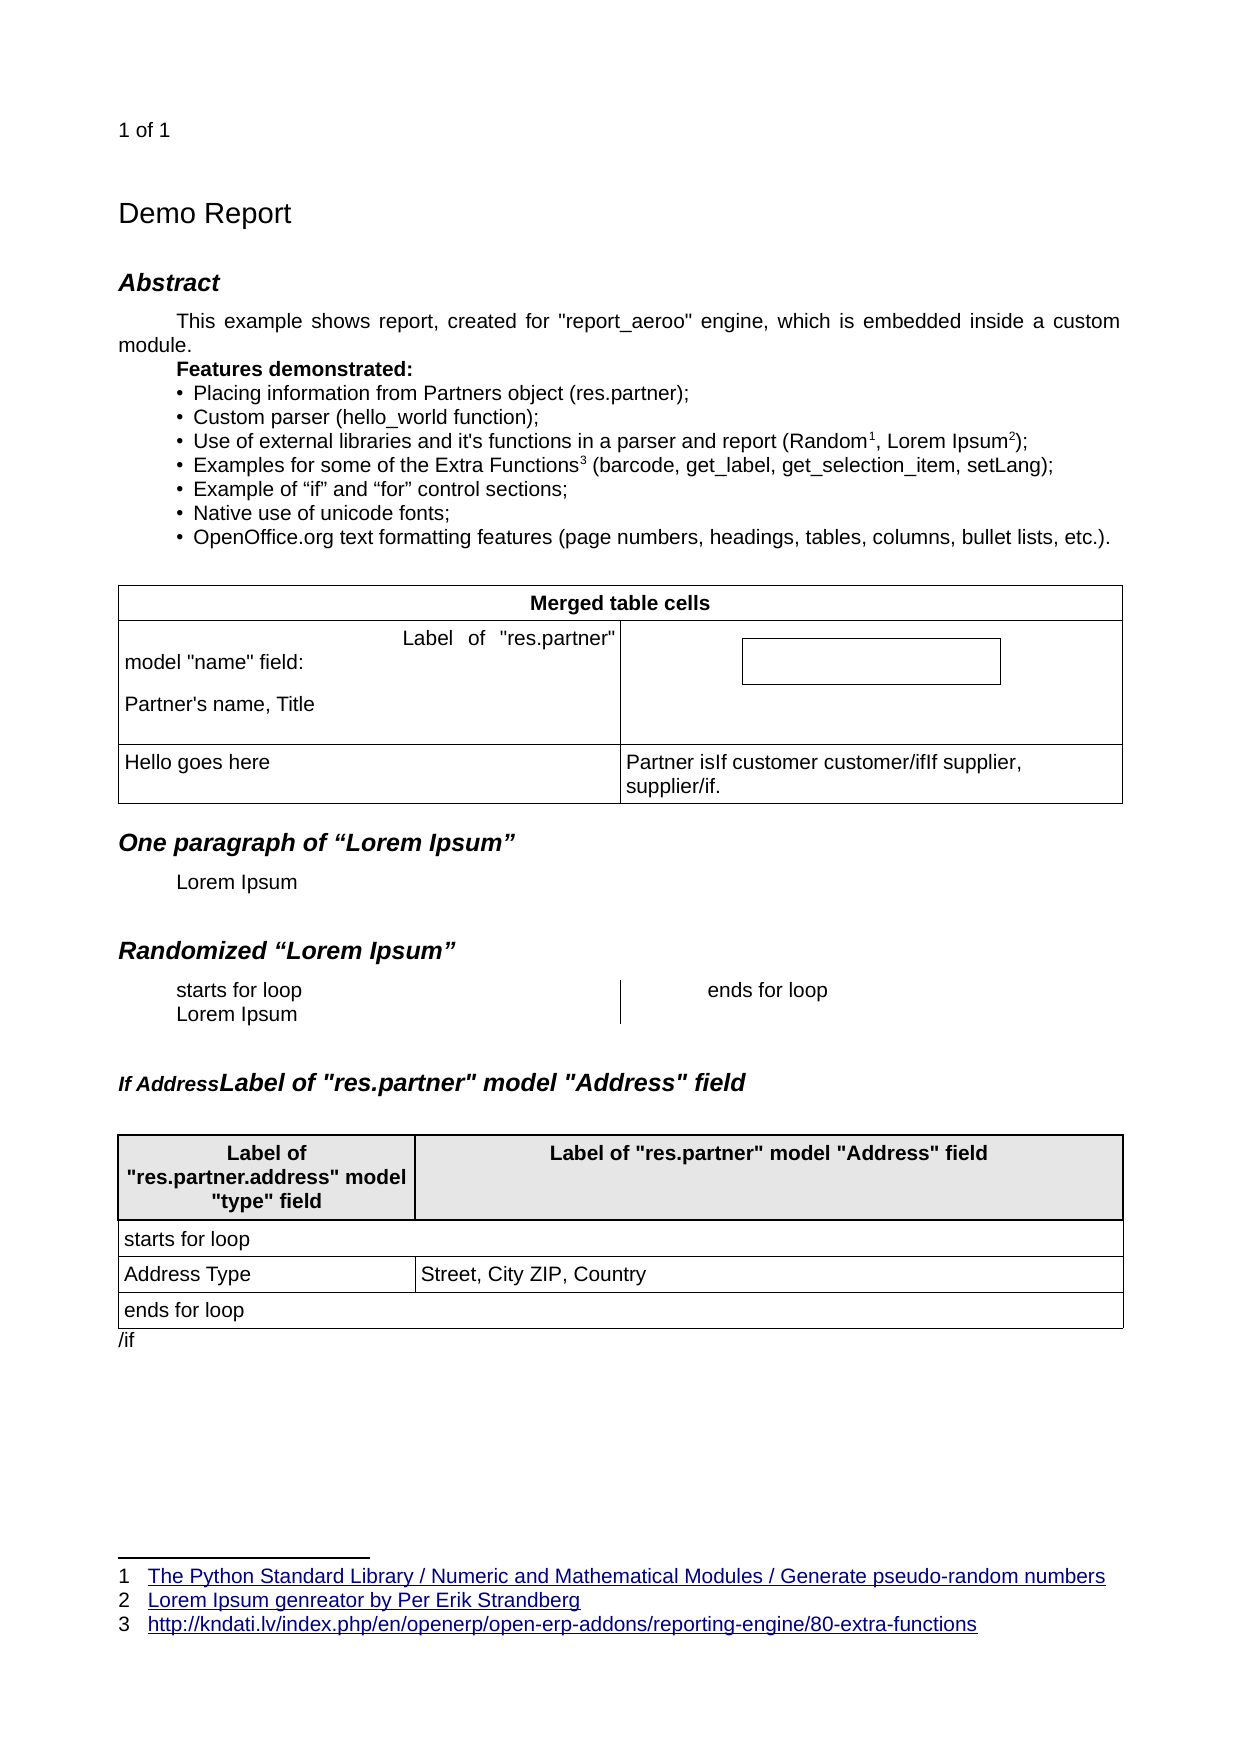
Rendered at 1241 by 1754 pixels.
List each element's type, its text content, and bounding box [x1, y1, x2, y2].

list Custom parser (hello_world function); [118, 405, 1122, 429]
subtitle Abstract [118, 268, 1122, 296]
list Use of external libraries and it's functions in a parser and report (Random, Lorem Ipsum); [118, 429, 1122, 453]
text starts for loop [118, 978, 591, 1002]
list Placing information from Partners object (res.partner); [118, 381, 1122, 405]
text Features demonstrated: [118, 357, 1122, 381]
text Lorem Ipsum [118, 1002, 591, 1026]
table_cell ends for loop [119, 1293, 1123, 1327]
subtitle Demo Report [118, 197, 1122, 230]
subtitle One paragraph of “Lorem Ipsum” [118, 828, 1122, 857]
subtitle If AddressLabel of "res.partner" model "Address" field [118, 1068, 1122, 1097]
table_header Merged table cells [119, 586, 1122, 620]
table_header Label of "res.partner.address" model "type" field [119, 1136, 414, 1219]
table_cell <setLang(o.lang or 'en_US')>Label of "res.partner" model "name" field: Partner's name, Title [119, 621, 620, 744]
table_cell Partner isIf customer customer/ifIf supplier, supplier/if. [621, 745, 1122, 803]
list Native use of unicode fonts; [118, 501, 1122, 525]
list OpenOffice.org text formatting features (page numbers, headings, tables, columns, bullet lists, etc.). [118, 525, 1122, 549]
list Examples for some of the Extra Functions (barcode, get_label, get_selection_item, setLang); [118, 453, 1122, 477]
list Lorem Ipsum genreator by Per Erik Strandberg [118, 1588, 1122, 1612]
list http://kndati.lv/index.php/en/openerp/open-erp-addons/reporting-engine/80-extra-functions [118, 1612, 1122, 1636]
table_cell Hello goes here [119, 745, 620, 803]
text ends for loop [649, 978, 1122, 1002]
text Lorem Ipsum [118, 870, 1122, 894]
table_cell starts for loop [119, 1221, 1123, 1256]
subtitle Randomized “Lorem Ipsum” [118, 936, 1122, 965]
table_cell <safe('o.ref', o)> [621, 621, 1122, 744]
list The Python Standard Library / Numeric and Mathematical Modules / Generate pseudo-random numbers [118, 1564, 1122, 1588]
text This example shows report, created for "report_aeroo" engine, which is embedded inside a custom module. [118, 309, 1122, 357]
list Example of “if” and “for” control sections; [118, 477, 1122, 501]
text /if [118, 1329, 1122, 1351]
table_header Label of "res.partner" model "Address" field [416, 1136, 1122, 1219]
table_cell Street, City ZIP, Country [416, 1257, 1123, 1292]
table_cell Address Type [119, 1257, 415, 1292]
